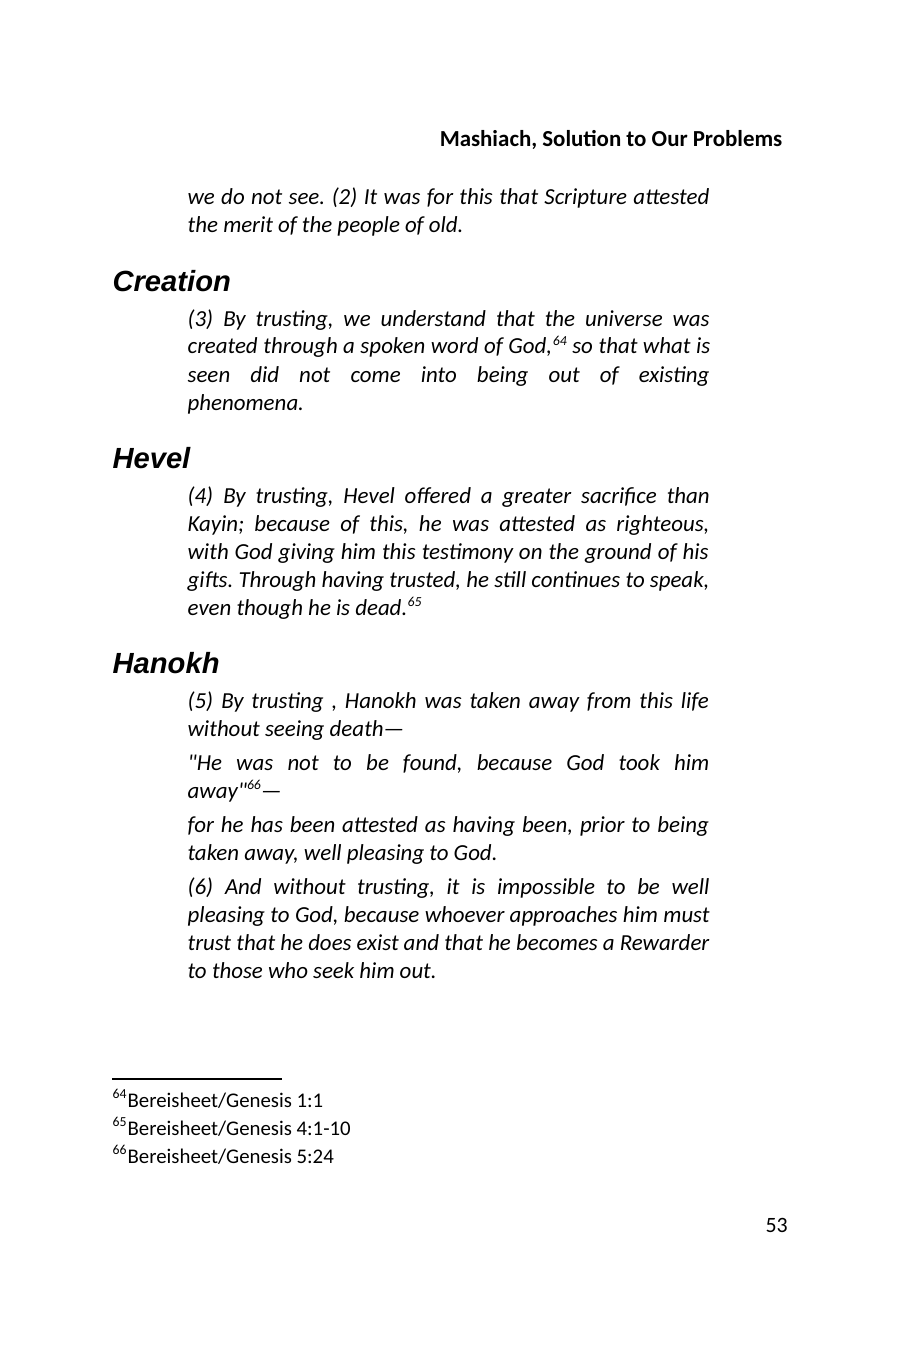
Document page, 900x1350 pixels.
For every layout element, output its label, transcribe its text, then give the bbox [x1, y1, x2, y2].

subtitle Hanokh [112, 646, 787, 680]
text (3) By trusting, we understand that the universe was created through a spoken word of God, so that what is seen did not come into being out of existing phenomena. [187, 304, 712, 416]
text (5) By trusting , Hanokh was taken away from this life without seeing death— [187, 686, 712, 742]
text (4) By trusting, Hevel offered a greater sacrifice than Kayin; because of this, he was attested as righteous, with God giving him this testimony on the ground of his gifts. Through having trusted, he still continues to speak, even though he is dead. [187, 481, 712, 621]
text Bereisheet/Genesis 1:1 [112, 1085, 787, 1113]
text Bereisheet/Genesis 5:24 [112, 1141, 787, 1169]
subtitle Hevel [112, 441, 787, 475]
text (6) And without trusting, it is impossible to be well pleasing to God, because whoever approaches him must trust that he does exist and that he becomes a Rewarder to those who seek him out. [187, 872, 712, 984]
text for he has been attested as having been, prior to being taken away, well pleasing to God. [187, 810, 712, 866]
subtitle Creation [112, 264, 787, 298]
text we do not see. (2) It was for this that Scripture attested the merit of the people of old. [187, 182, 712, 238]
text Bereisheet/Genesis 4:1-10 [112, 1113, 787, 1141]
text "He was not to be found, because God took him away"— [187, 748, 712, 804]
